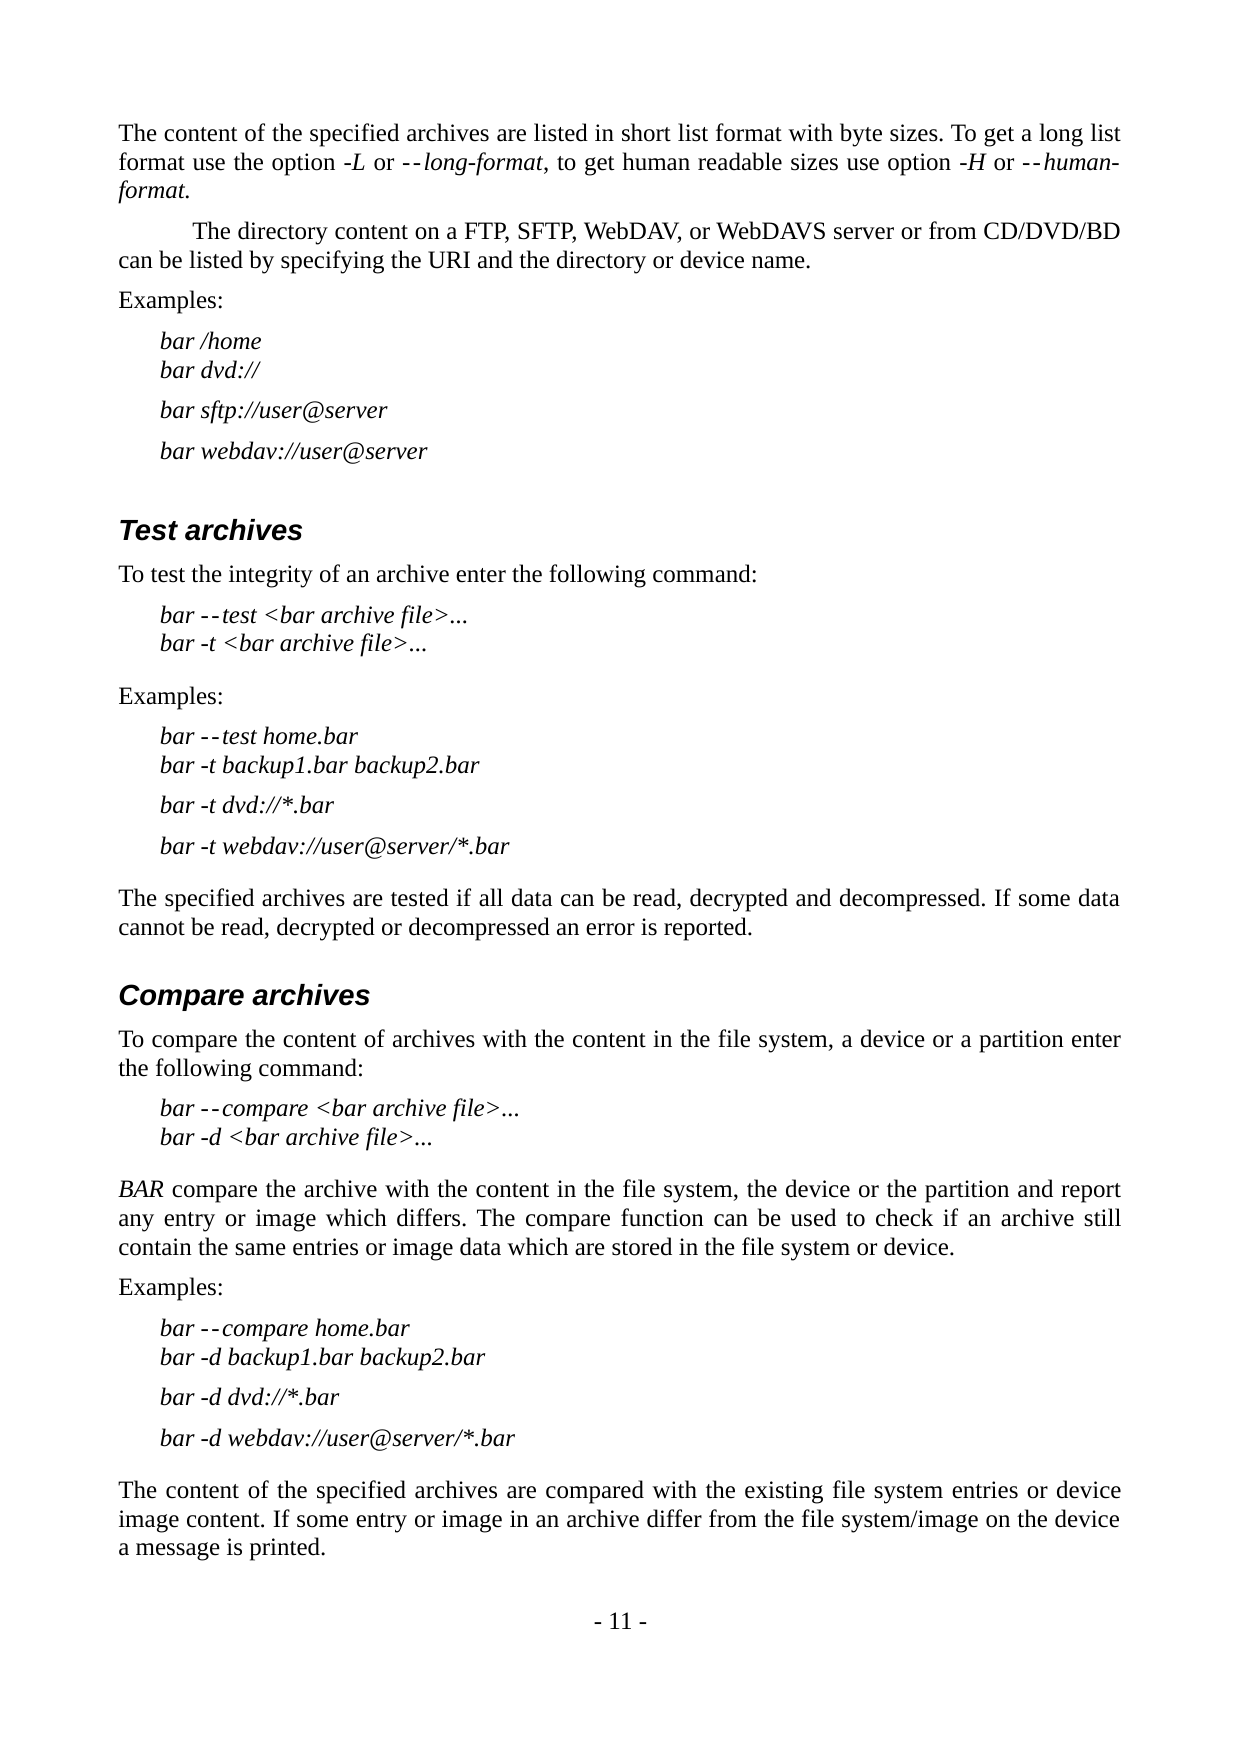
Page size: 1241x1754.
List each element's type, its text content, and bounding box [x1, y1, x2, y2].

text Examples: [118, 1272, 1122, 1301]
subtitle Compare archives [118, 978, 1122, 1011]
text Examples: [118, 681, 1122, 709]
text bar -d dvd://*.bar [159, 1382, 1122, 1411]
text bar -t backup1.bar backup2.bar [159, 750, 1122, 779]
text The directory content on a FTP, SFTP, WebDAV, or WebDAVS server or from CD/DVD/BD can be listed by specifying the URI and the directory or device name. [118, 216, 1122, 274]
text Examples: [118, 285, 1122, 314]
text bar -d backup1.bar backup2.bar [159, 1342, 1122, 1370]
text The content of the specified archives are compared with the existing file system entries or device image content. If some entry or image in an archive differ from the file system/image on the device a message is printed. [118, 1475, 1122, 1561]
text BAR compare the archive with the content in the file system, the device or the partition and report any entry or image which differs. The compare function can be used to check if an archive still contain the same entries or image data which are stored in the file system or device. [118, 1174, 1122, 1261]
text bar -d <bar archive file>... [159, 1122, 1122, 1151]
text bar -t webdav://user@server/*.bar [159, 831, 1122, 860]
text To test the integrity of an archive enter the following command: [118, 559, 1122, 588]
text bar ‑‑test <bar archive file>... [159, 600, 1122, 628]
text bar dvd:// [159, 355, 1122, 383]
text To compare the content of archives with the content in the file system, a device or a partition enter the following command: [118, 1024, 1122, 1081]
text bar -d webdav://user@server/*.bar [159, 1423, 1122, 1451]
subtitle Test archives [118, 513, 1122, 547]
text bar /home [159, 326, 1122, 355]
text bar -t <bar archive file>... [159, 628, 1122, 657]
text bar ‑‑compare <bar archive file>... [159, 1093, 1122, 1122]
text The content of the specified archives are listed in short list format with byte sizes. To get a long list format use the option -L or ‑‑long-format, to get human readable sizes use option -H or ‑‑human-format. [118, 118, 1122, 204]
text bar ‑‑compare home.bar [159, 1313, 1122, 1342]
text The specified archives are tested if all data can be read, decrypted and decompressed. If some data cannot be read, decrypted or decompressed an error is reported. [118, 883, 1122, 941]
text bar -t dvd://*.bar [159, 791, 1122, 819]
text bar ‑‑test home.bar [159, 721, 1122, 750]
text bar sftp://user@server [159, 395, 1122, 424]
text bar webdav://user@server [159, 436, 1122, 464]
